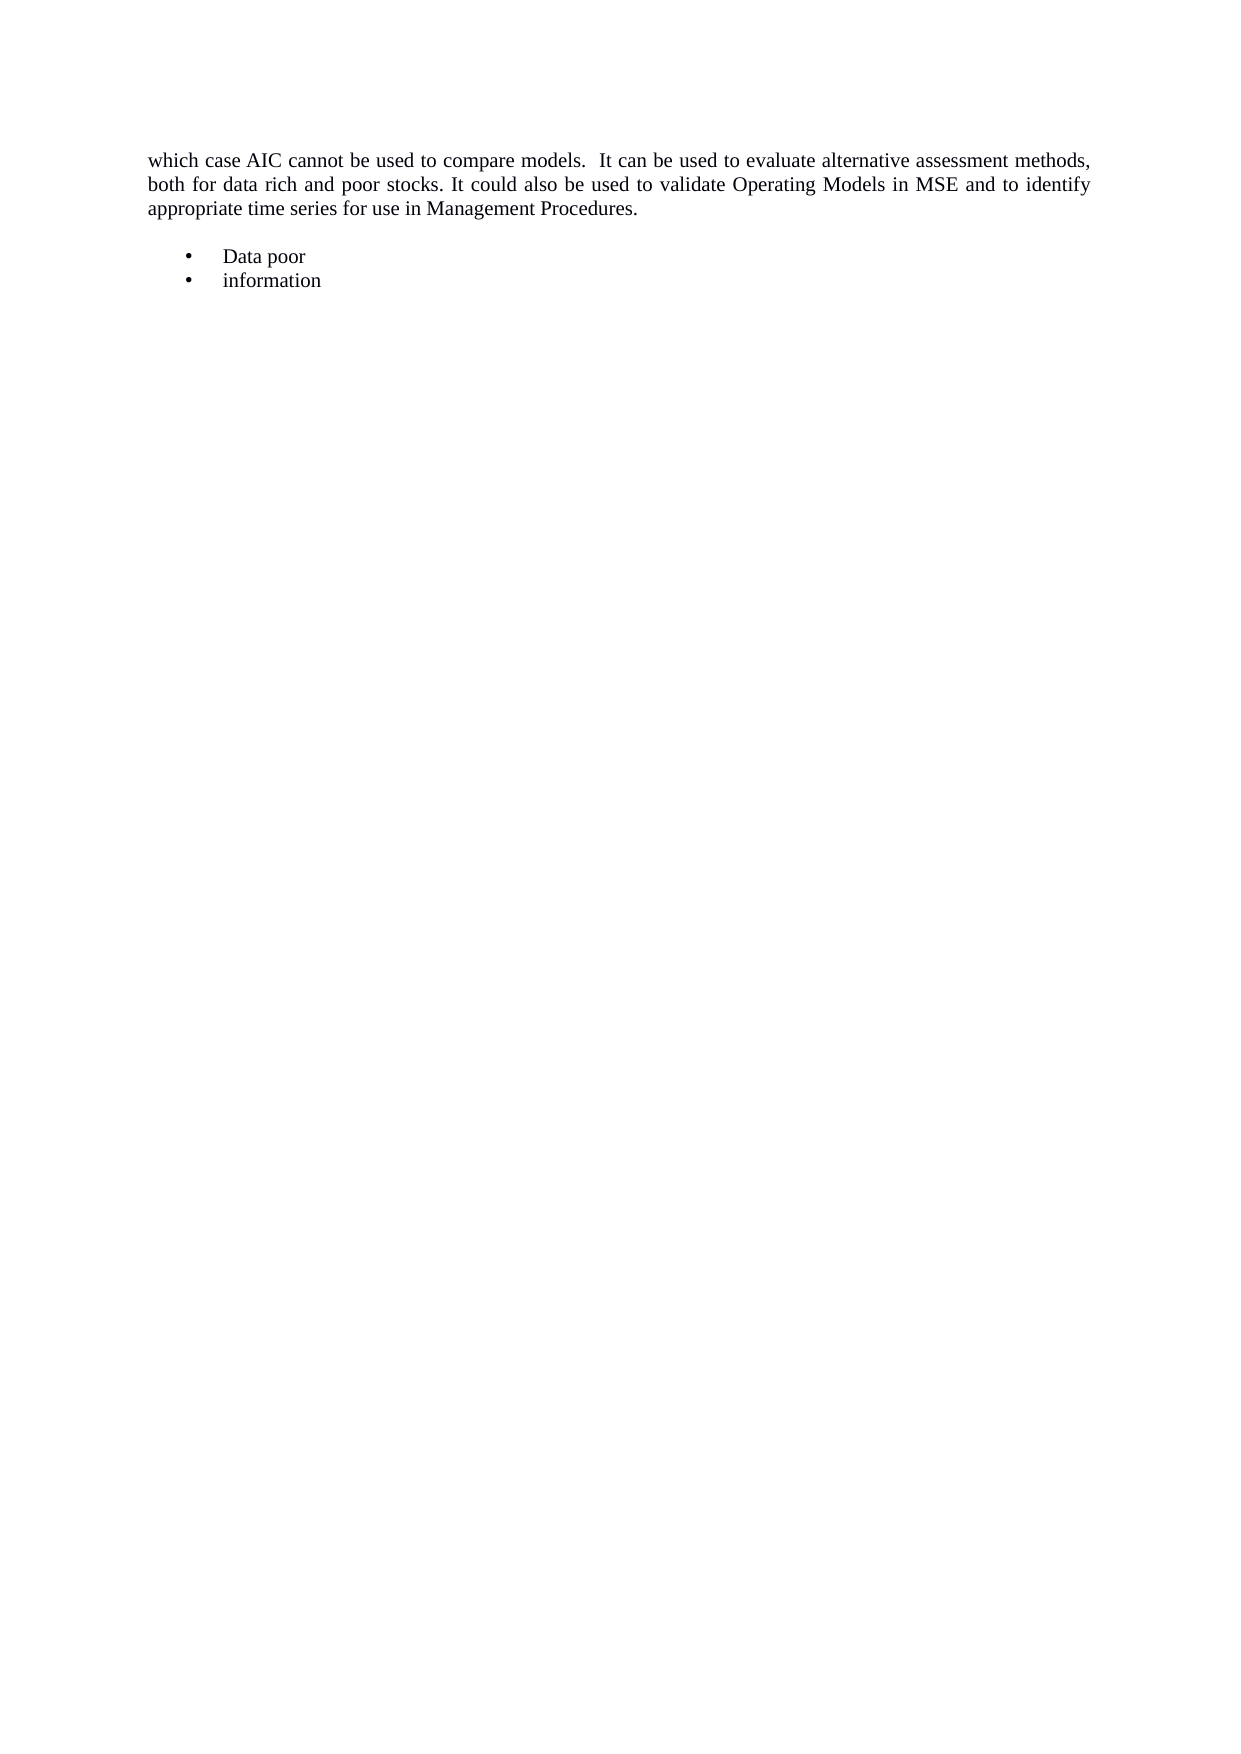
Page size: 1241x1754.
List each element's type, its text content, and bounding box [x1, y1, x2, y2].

text which case AIC cannot be used to compare models. It can be used to evaluate alternative assessment methods, both for data rich and poor stocks. It could also be used to validate Operating Models in MSE and to identify appropriate time series for use in Management Procedures. [148, 148, 1092, 220]
list information [185, 268, 1092, 292]
list Data poor [185, 244, 1092, 268]
